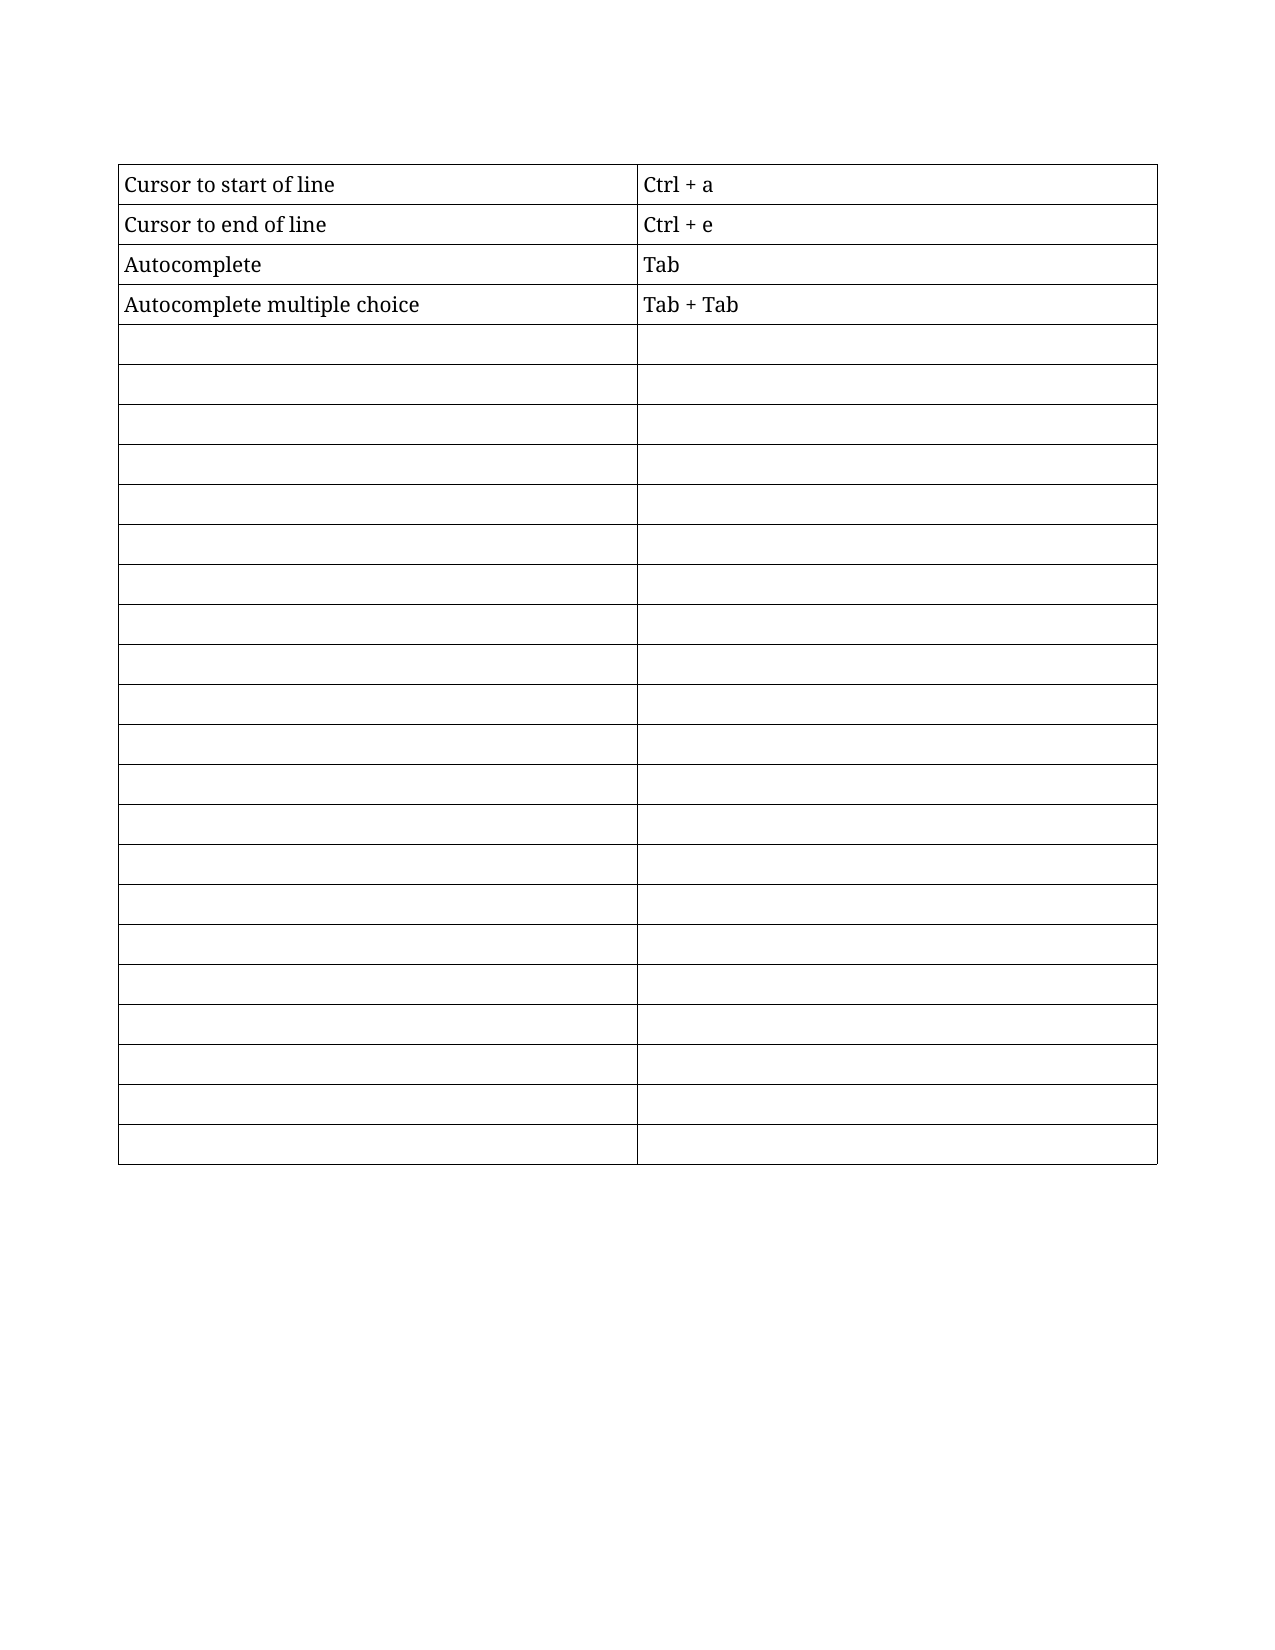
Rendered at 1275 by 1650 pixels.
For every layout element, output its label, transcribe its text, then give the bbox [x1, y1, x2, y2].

table_cell [119, 325, 637, 364]
table_cell [119, 685, 637, 724]
table_cell [638, 1085, 1157, 1124]
table_cell [119, 965, 637, 1004]
table_cell [638, 485, 1157, 524]
table_cell Ctrl + e [638, 205, 1157, 244]
table_cell [638, 925, 1157, 964]
table_cell [638, 605, 1157, 644]
table_cell [119, 445, 637, 484]
table_cell [119, 725, 637, 764]
table_cell Autocomplete [119, 245, 637, 284]
table_cell [119, 485, 637, 524]
table_cell [119, 405, 637, 444]
table_cell [119, 885, 637, 924]
table_header Ctrl + a [638, 165, 1157, 204]
table_cell [638, 685, 1157, 724]
table_cell [119, 365, 637, 404]
table_cell [119, 645, 637, 684]
table_cell [638, 365, 1157, 404]
table_cell [638, 405, 1157, 444]
table_cell Autocomplete multiple choice [119, 285, 637, 324]
table_cell [638, 325, 1157, 364]
table_cell [638, 645, 1157, 684]
table_cell [119, 1085, 637, 1124]
table_cell [119, 525, 637, 564]
table_cell [119, 1045, 637, 1084]
table_cell [638, 725, 1157, 764]
table_cell [638, 445, 1157, 484]
table_cell Cursor to end of line [119, 205, 637, 244]
table_cell [119, 765, 637, 804]
table_cell [638, 1005, 1157, 1044]
table_cell [119, 565, 637, 604]
table_cell [638, 885, 1157, 924]
table_cell [119, 805, 637, 844]
table_cell [119, 925, 637, 964]
table_header Cursor to start of line [119, 165, 637, 204]
table_cell [119, 605, 637, 644]
table_cell [638, 845, 1157, 884]
table_cell [119, 1005, 637, 1044]
table_cell [638, 765, 1157, 804]
table_cell [119, 1125, 637, 1164]
table_cell [638, 1125, 1157, 1164]
table_cell [638, 965, 1157, 1004]
table_cell [638, 525, 1157, 564]
table_cell [638, 1045, 1157, 1084]
table_cell Tab [638, 245, 1157, 284]
table_cell [119, 845, 637, 884]
table_cell [638, 565, 1157, 604]
table_cell [638, 805, 1157, 844]
table_cell Tab + Tab [638, 285, 1157, 324]
